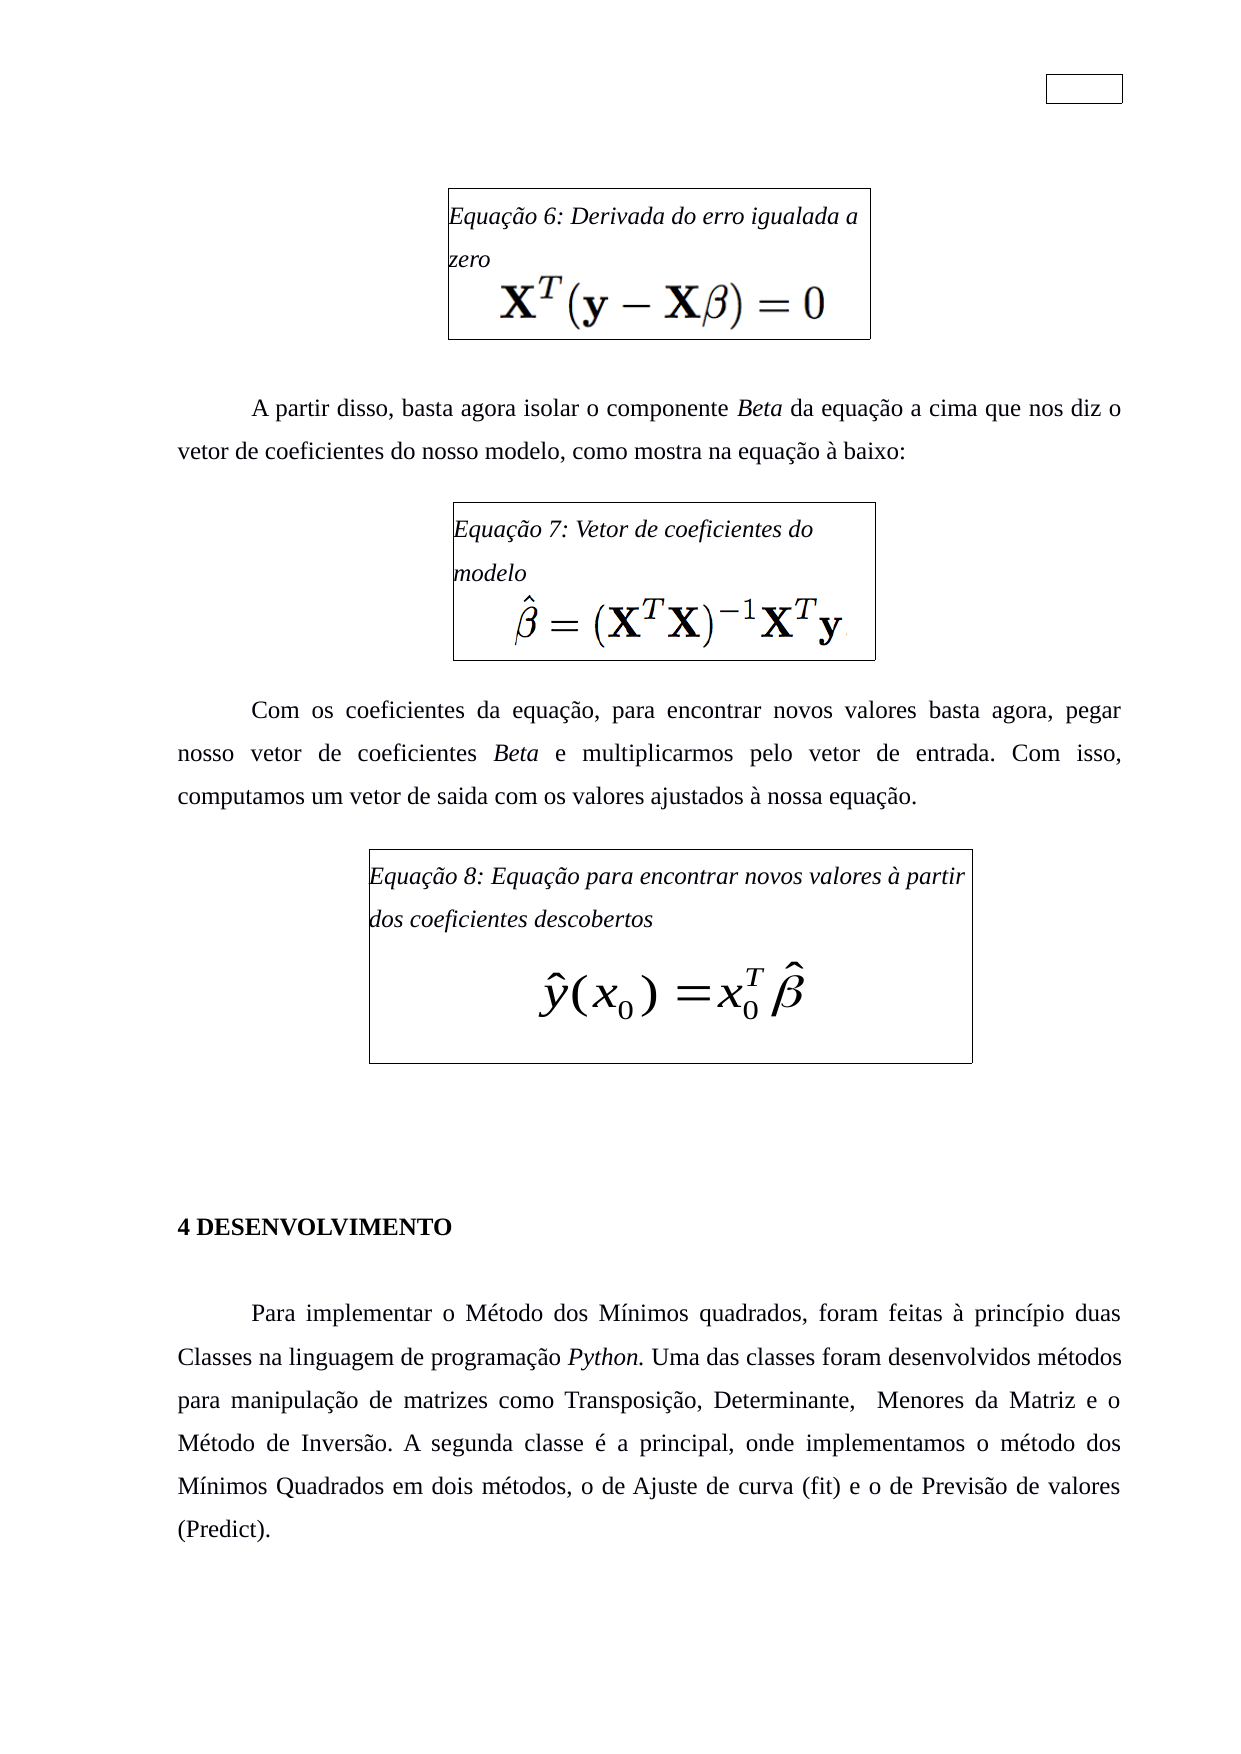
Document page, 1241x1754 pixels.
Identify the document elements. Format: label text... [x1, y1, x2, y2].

picture [494, 266, 827, 331]
text Equação 8: Equação para encontrar novos valores à partir dos coeficientes descobertos [370, 861, 972, 933]
text Com os coeficientes da equação, para encontrar novos valores basta agora, pegar nosso vetor de coeficientes Beta e multiplicarmos pelo vetor de entrada. Com isso, computamos um vetor de saida com os valores ajustados à nossa equação. [177, 695, 1122, 810]
text Equação 6: Derivada do erro igualada a zero [449, 201, 870, 273]
text Equação 7: Vetor de coeficientes do modelo [454, 514, 875, 586]
picture [503, 588, 847, 660]
text A partir disso, basta agora isolar o componente Beta da equação a cima que nos diz o vetor de coeficientes do nosso modelo, como mostra na equação à baixo: [177, 393, 1122, 465]
text Para implementar o Método dos Mínimos quadrados, foram feitas à princípio duas Classes na linguagem de programação Python. Uma das classes foram desenvolvidos métodos para manipulação de matrizes como Transposição, Determinante, Menores da Matriz e o Método de Inversão. A segunda classe é a principal, onde implementamos o método dos Mínimos Quadrados em dois métodos, o de Ajuste de curva (fit) e o de Previsão de valores (Predict). [177, 1298, 1122, 1543]
subtitle 4 DESENVOLVIMENTO [177, 1212, 1122, 1241]
